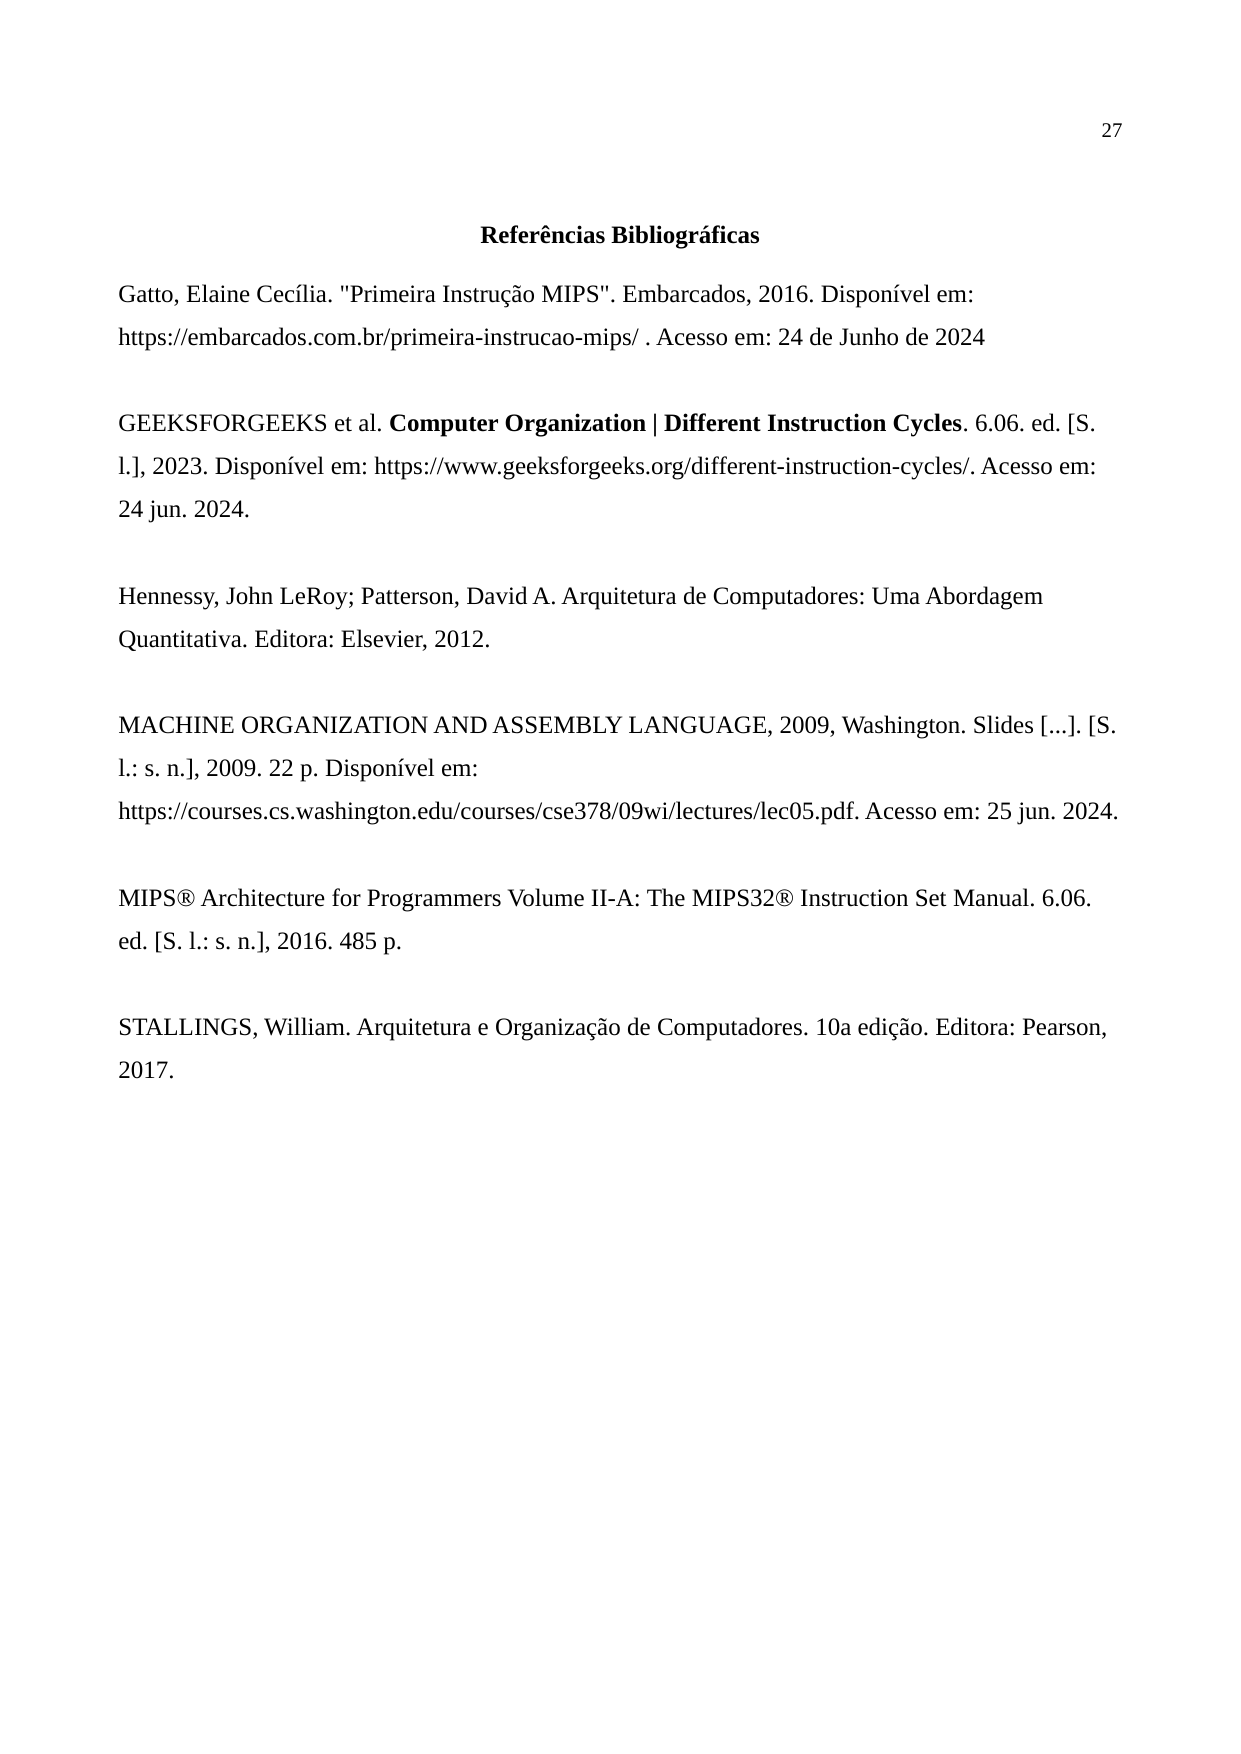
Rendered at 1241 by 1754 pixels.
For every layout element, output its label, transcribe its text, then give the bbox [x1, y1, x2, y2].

subtitle Referências Bibliográficas [118, 220, 1122, 249]
text GEEKSFORGEEKS et al. Computer Organization | Different Instruction Cycles. 6.06. ed. [S. l.], 2023. Disponível em: https://www.geeksforgeeks.org/different-instruction-cycles/. Acesso em: 24 jun. 2024. [118, 408, 1122, 523]
text Gatto, Elaine Cecília. "Primeira Instrução MIPS". Embarcados, 2016. Disponível em: https://embarcados.com.br/primeira-instrucao-mips/ . Acesso em: 24 de Junho de 2024 [118, 279, 1122, 351]
text Hennessy, John LeRoy; Patterson, David A. Arquitetura de Computadores: Uma Abordagem Quantitativa. Editora: Elsevier, 2012. [118, 581, 1122, 653]
text STALLINGS, William. Arquitetura e Organização de Computadores. 10a edição. Editora: Pearson, 2017. [118, 1012, 1122, 1084]
text MIPS® Architecture for Programmers Volume II-A: The MIPS32® Instruction Set Manual. 6.06. ed. [S. l.: s. n.], 2016. 485 p. [118, 883, 1122, 954]
text MACHINE ORGANIZATION AND ASSEMBLY LANGUAGE, 2009, Washington. Slides [...]. [S. l.: s. n.], 2009. 22 p. Disponível em: https://courses.cs.washington.edu/courses/cse378/09wi/lectures/lec05.pdf. Acesso em: 25 jun. 2024. [118, 710, 1122, 825]
